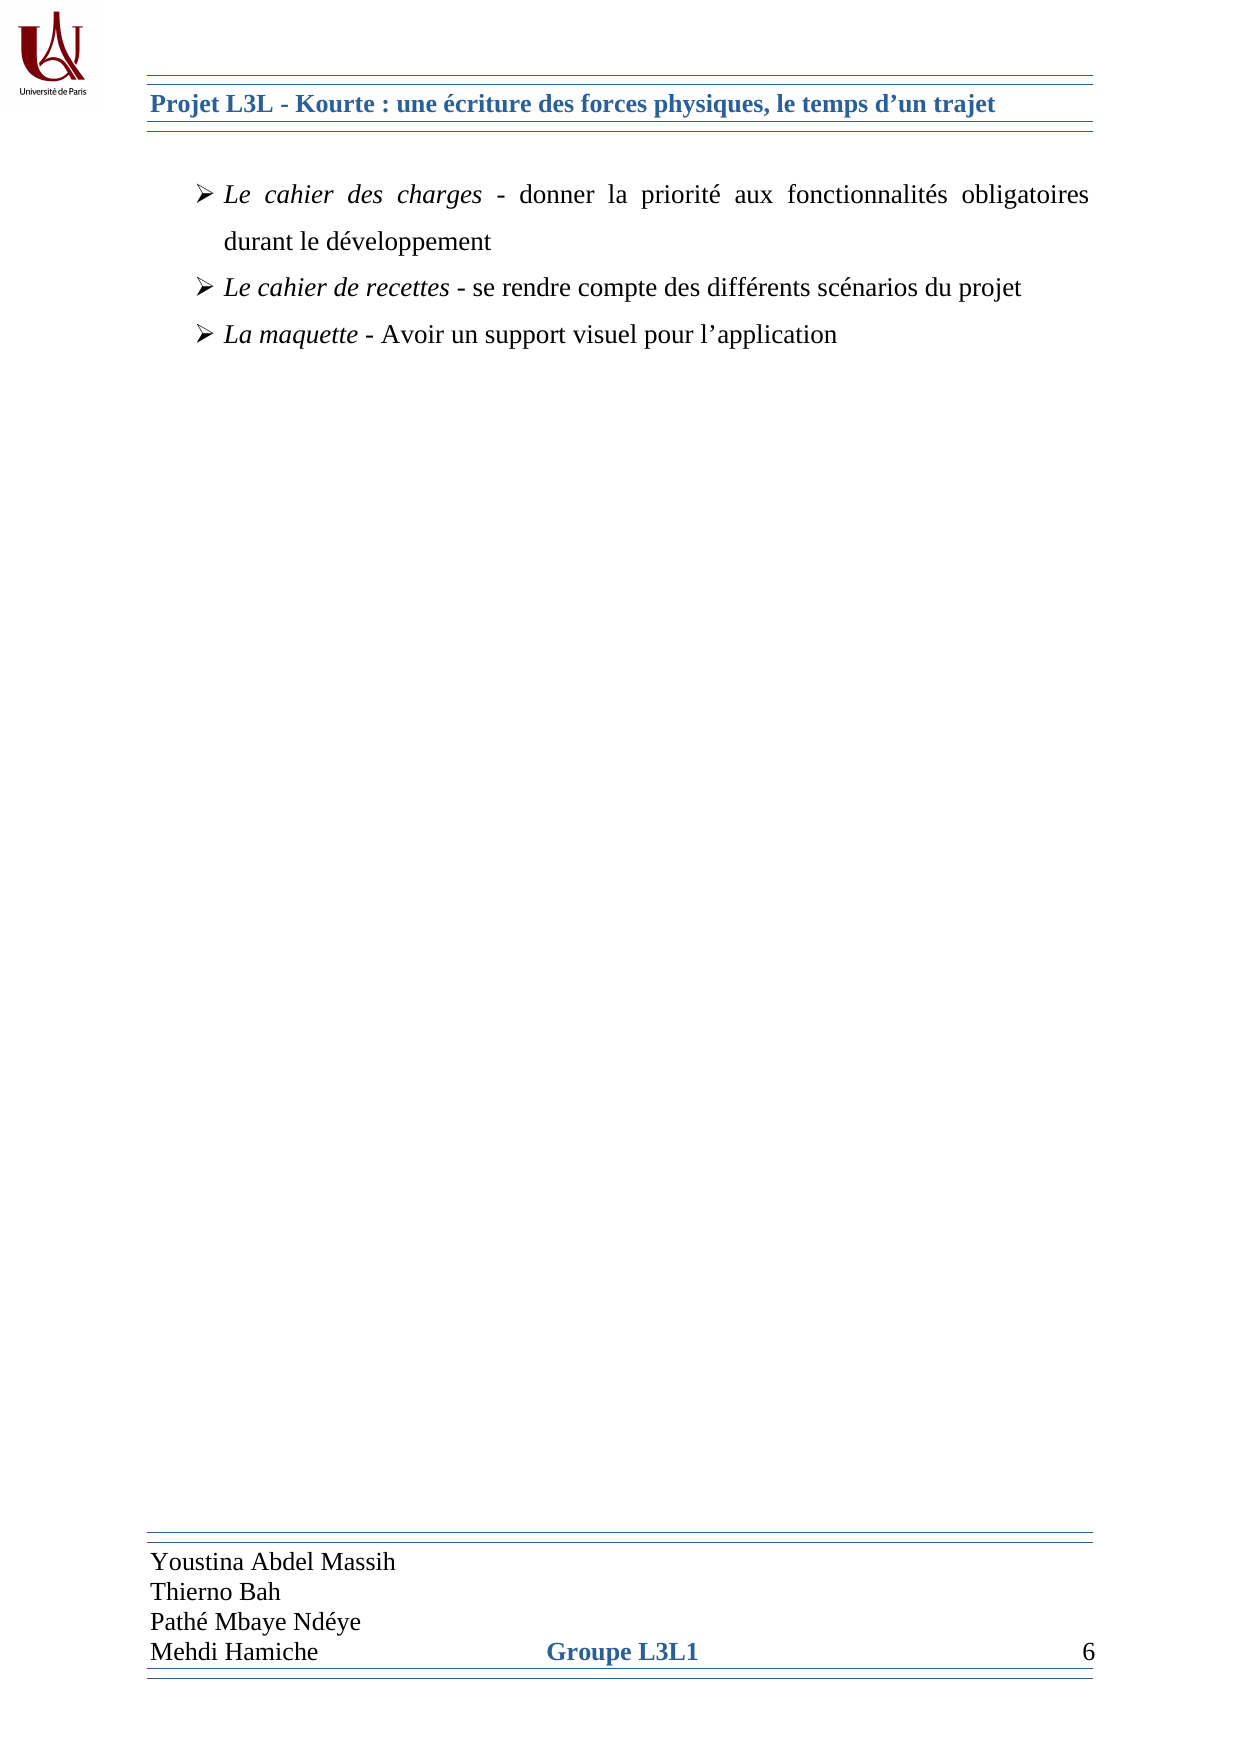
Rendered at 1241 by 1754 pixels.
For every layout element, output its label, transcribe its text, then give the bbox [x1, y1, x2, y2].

picture [0, 0, 101, 107]
list Le cahier des charges - donner la priorité aux fonctionnalités obligatoires durant le développement [194, 178, 1090, 256]
list Le cahier de recettes - se rendre compte des différents scénarios du projet [194, 271, 1090, 302]
list La maquette - Avoir un support visuel pour l’application [194, 318, 1090, 349]
